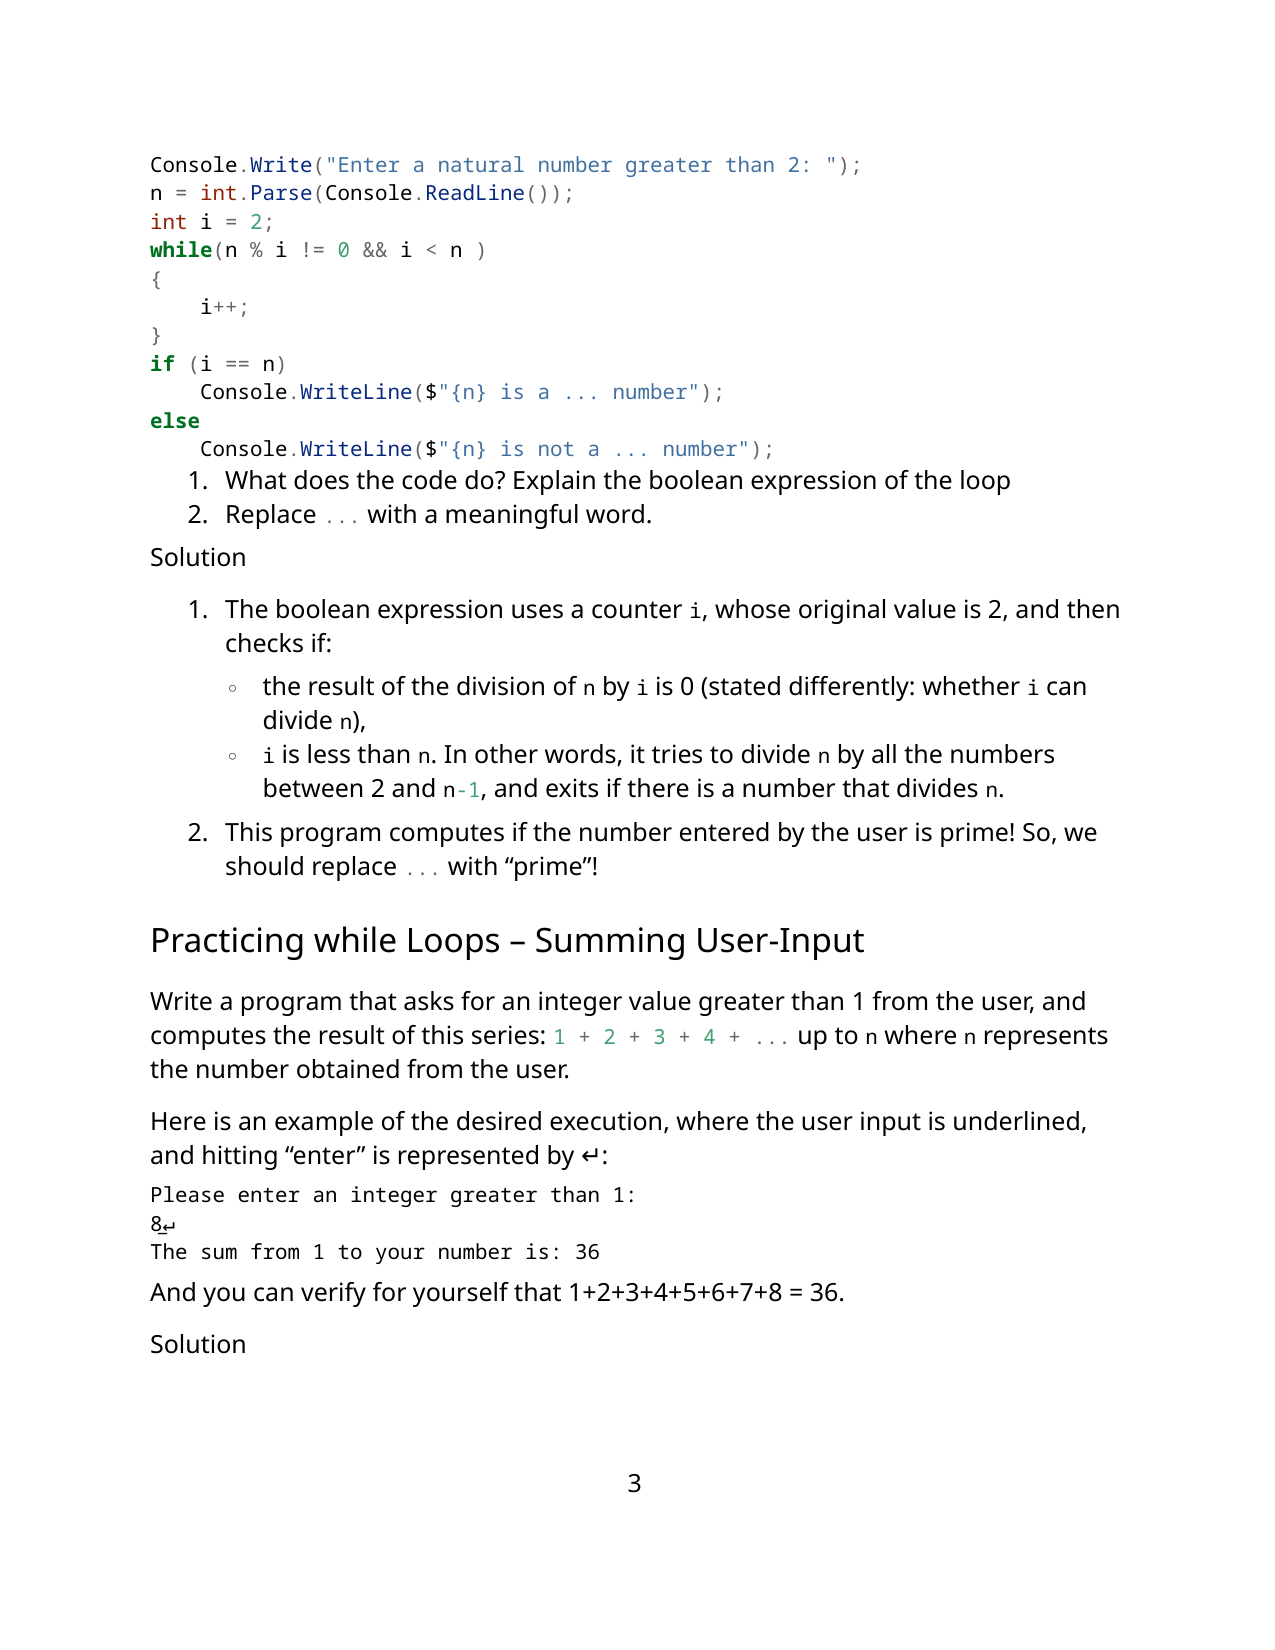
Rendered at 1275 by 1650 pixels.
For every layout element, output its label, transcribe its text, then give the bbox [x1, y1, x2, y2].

list What does the code do? Explain the boolean expression of the loop [187, 463, 1125, 497]
text Write a program that asks for an integer value greater than 1 from the user, and computes the result of this series: 1 + 2 + 3 + 4 + ... up to n where n represents the number obtained from the user. [150, 983, 1125, 1086]
list The boolean expression uses a counter i, whose original value is 2, and then checks if: [187, 592, 1125, 660]
text else [150, 406, 1125, 434]
text Please enter an integer greater than 1: [150, 1181, 1125, 1209]
text i++; [150, 292, 1125, 321]
text Console.Write("Enter a natural number greater than 2: "); [150, 150, 1125, 178]
list Replace ... with a meaningful word. [187, 497, 1125, 531]
text Solution [150, 540, 1125, 574]
text The sum from 1 to your number is: 36 [150, 1237, 1125, 1266]
text n = int.Parse(Console.ReadLine()); [150, 178, 1125, 207]
text Console.WriteLine($"{n} is a ... number"); [150, 377, 1125, 406]
text Console.WriteLine($"{n} is not a ... number"); [150, 434, 1125, 463]
list the result of the division of n by i is 0 (stated differently: whether i can divide n), [225, 669, 1125, 737]
text Solution [150, 1327, 1125, 1361]
list i is less than n. In other words, it tries to divide n by all the numbers between 2 and n-1, and exits if there is a number that divides n. [225, 737, 1125, 805]
text { [150, 264, 1125, 292]
text while(n % i != 0 && i < n ) [150, 235, 1125, 264]
text int i = 2; [150, 207, 1125, 235]
text Here is an example of the desired execution, where the user input is underlined, and hitting “enter” is represented by ↵: [150, 1103, 1125, 1172]
text 8̲↵ [150, 1209, 1125, 1237]
subtitle Practicing while Loops – Summing User-Input [150, 916, 1125, 962]
text } [150, 321, 1125, 349]
text And you can verify for yourself that 1+2+3+4+5+6+7+8 = 36. [150, 1275, 1125, 1309]
list This program computes if the number entered by the user is prime! So, we should replace ... with “prime”! [187, 814, 1125, 882]
text if (i == n) [150, 349, 1125, 377]
